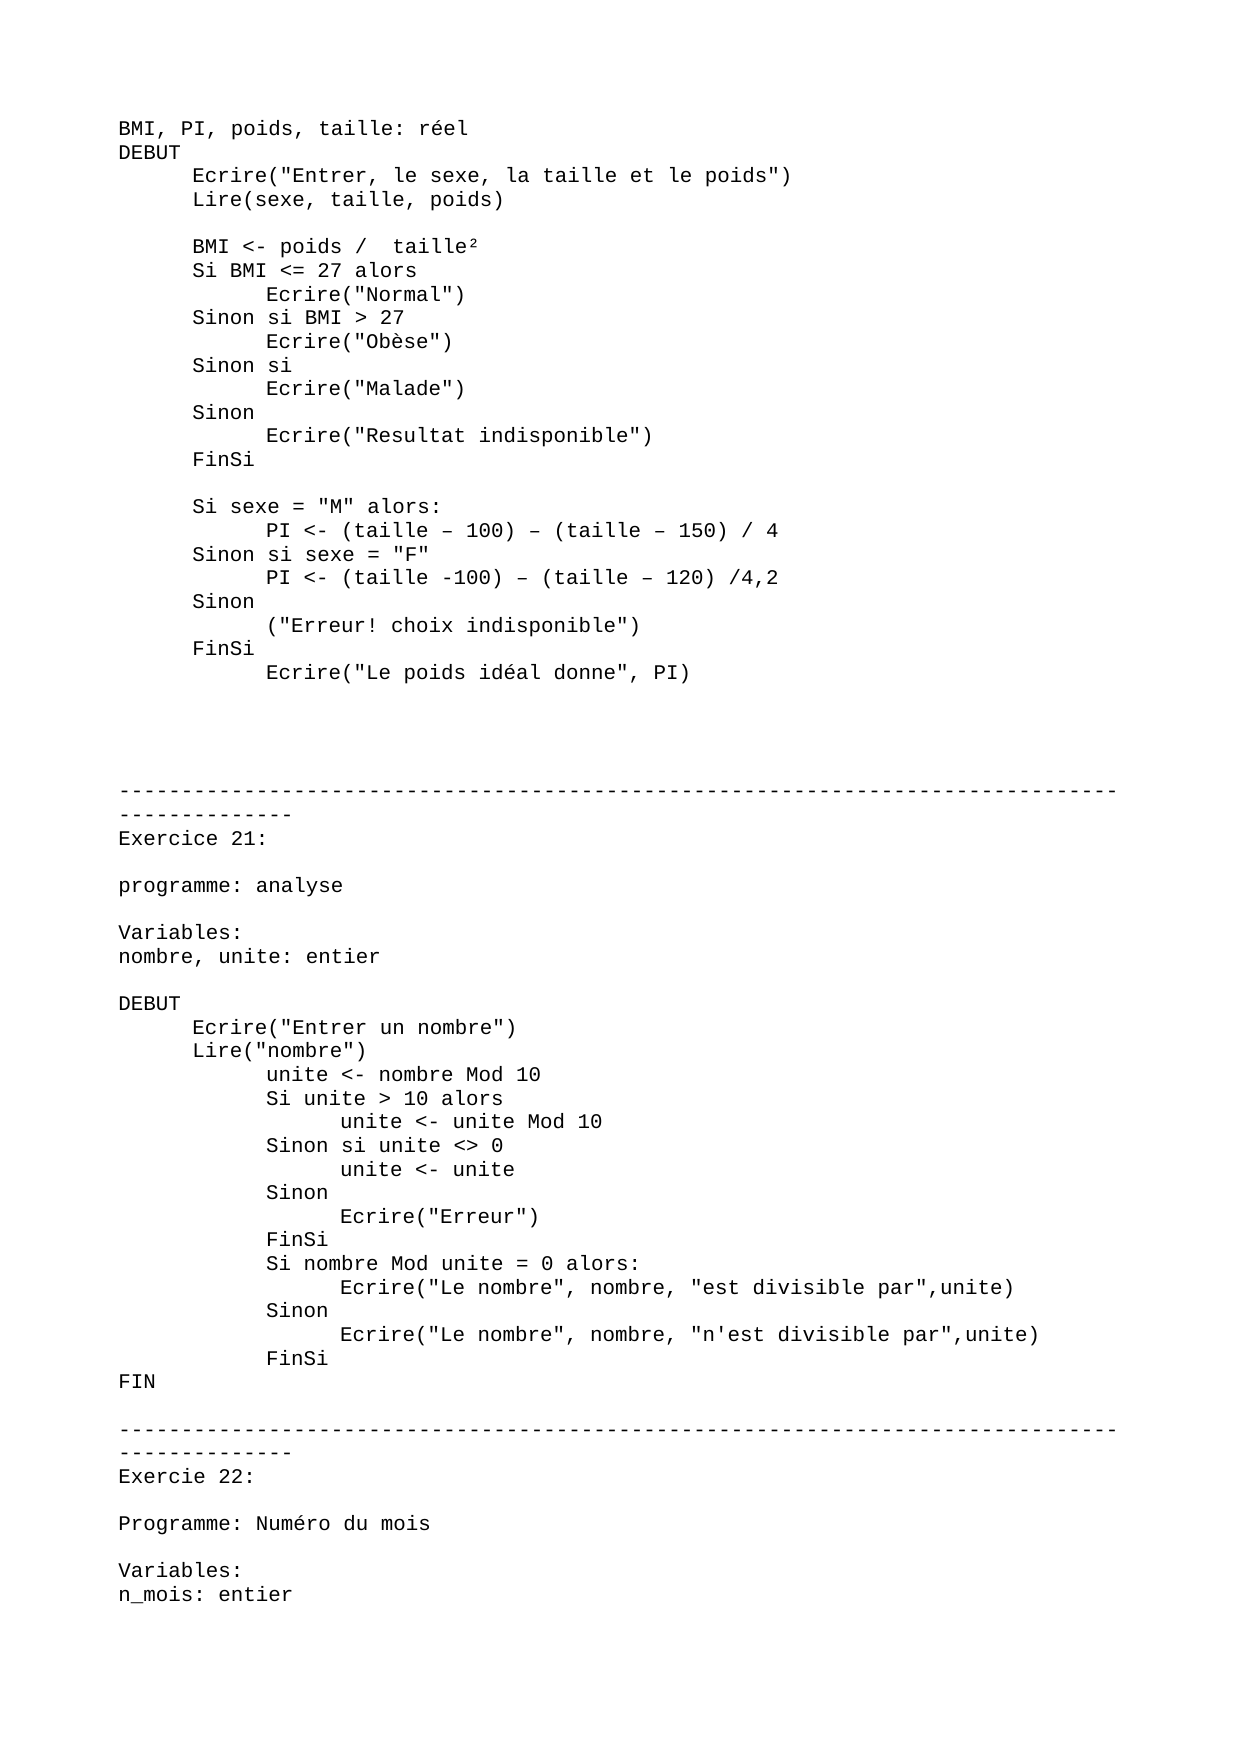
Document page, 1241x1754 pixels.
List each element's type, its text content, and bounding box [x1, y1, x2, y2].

text Ecrire("Normal") [118, 284, 1122, 307]
text Sinon si sexe = "F" [118, 544, 1122, 567]
text Sinon [118, 1182, 1122, 1206]
text Variables: [118, 922, 1122, 946]
text Si nombre Mod unite = 0 alors: [118, 1253, 1122, 1277]
text DEBUT [118, 142, 1122, 165]
text BMI <- poids / taille² [118, 236, 1122, 260]
text ---------------------------------------------------------------------------------------------- [118, 1419, 1122, 1466]
text Lire(sexe, taille, poids) [118, 189, 1122, 213]
text Sinon si BMI > 27 [118, 307, 1122, 331]
text programme: analyse [118, 875, 1122, 898]
text Ecrire("Le poids idéal donne", PI) [118, 662, 1122, 686]
text Sinon [118, 591, 1122, 615]
text unite <- nombre Mod 10 [118, 1064, 1122, 1088]
text nombre, unite: entier [118, 946, 1122, 969]
text Si sexe = "M" alors: [118, 496, 1122, 520]
text Sinon si unite <> 0 [118, 1135, 1122, 1158]
text Si unite > 10 alors [118, 1088, 1122, 1111]
text Ecrire("Le nombre", nombre, "est divisible par",unite) [118, 1277, 1122, 1300]
text FinSi [118, 638, 1122, 662]
text Sinon [118, 1300, 1122, 1324]
text ("Erreur! choix indisponible") [118, 615, 1122, 638]
text FinSi [118, 1229, 1122, 1253]
text Lire("nombre") [118, 1040, 1122, 1064]
text Ecrire("Malade") [118, 378, 1122, 402]
text Si BMI <= 27 alors [118, 260, 1122, 284]
text Programme: Numéro du mois [118, 1513, 1122, 1537]
text Ecrire("Obèse") [118, 331, 1122, 354]
text Sinon [118, 402, 1122, 426]
text Exercie 22: [118, 1466, 1122, 1489]
text Ecrire("Le nombre", nombre, "n'est divisible par",unite) [118, 1324, 1122, 1348]
text FinSi [118, 449, 1122, 473]
text Ecrire("Entrer, le sexe, la taille et le poids") [118, 165, 1122, 189]
text BMI, PI, poids, taille: réel [118, 118, 1122, 142]
text DEBUT [118, 993, 1122, 1017]
text FIN [118, 1371, 1122, 1395]
text FinSi [118, 1348, 1122, 1371]
text PI <- (taille – 100) – (taille – 150) / 4 [118, 520, 1122, 544]
text unite <- unite [118, 1158, 1122, 1182]
text Ecrire("Erreur") [118, 1206, 1122, 1229]
text Variables: [118, 1561, 1122, 1584]
text Ecrire("Entrer un nombre") [118, 1017, 1122, 1040]
text Exercice 21: [118, 827, 1122, 851]
text ---------------------------------------------------------------------------------------------- [118, 780, 1122, 827]
text Ecrire("Resultat indisponible") [118, 426, 1122, 449]
text unite <- unite Mod 10 [118, 1111, 1122, 1135]
text n_mois: entier [118, 1584, 1122, 1608]
text Sinon si [118, 354, 1122, 378]
text PI <- (taille -100) – (taille – 120) /4,2 [118, 567, 1122, 591]
